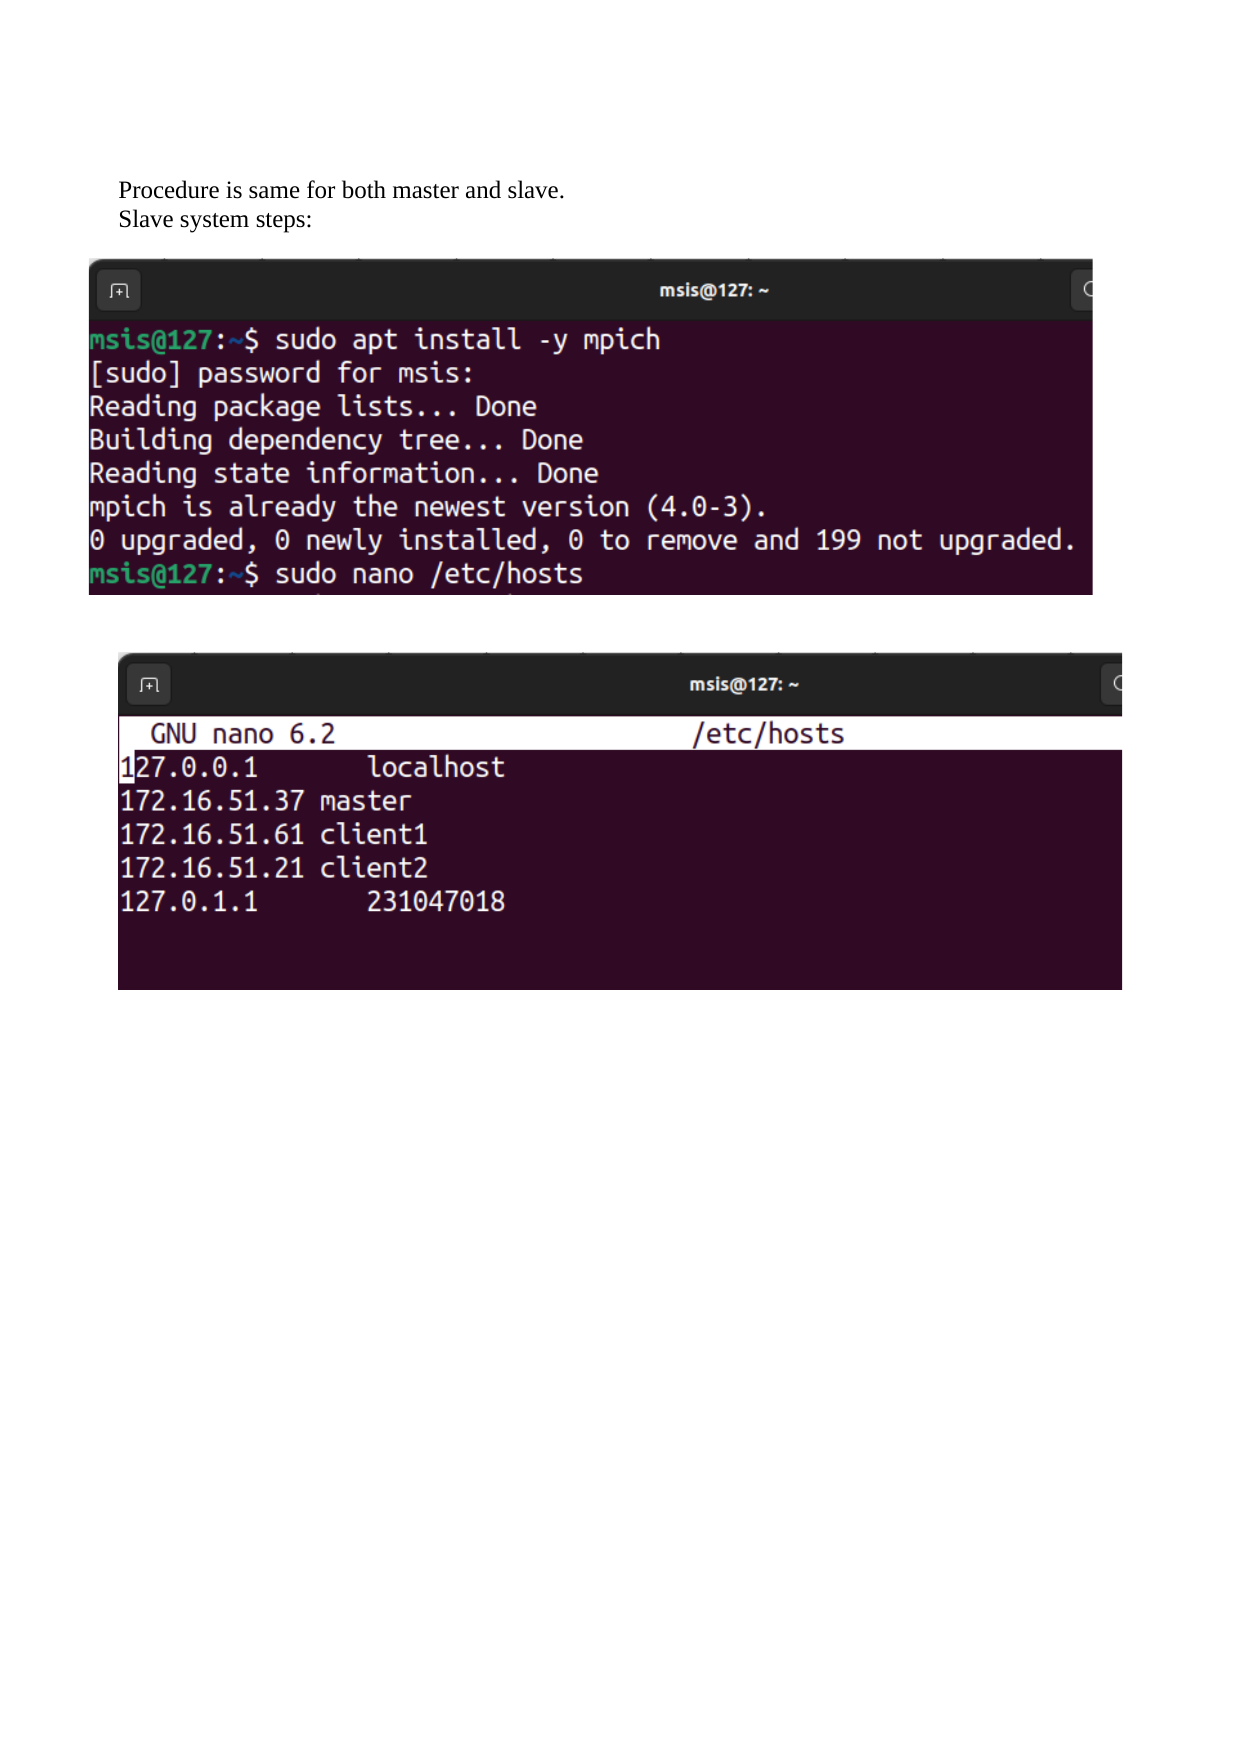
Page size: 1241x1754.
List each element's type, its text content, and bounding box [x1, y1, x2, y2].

picture [88, 258, 1093, 595]
text Slave system steps: [118, 204, 1122, 233]
picture [118, 652, 1123, 990]
text Procedure is same for both master and slave. [118, 176, 1122, 204]
